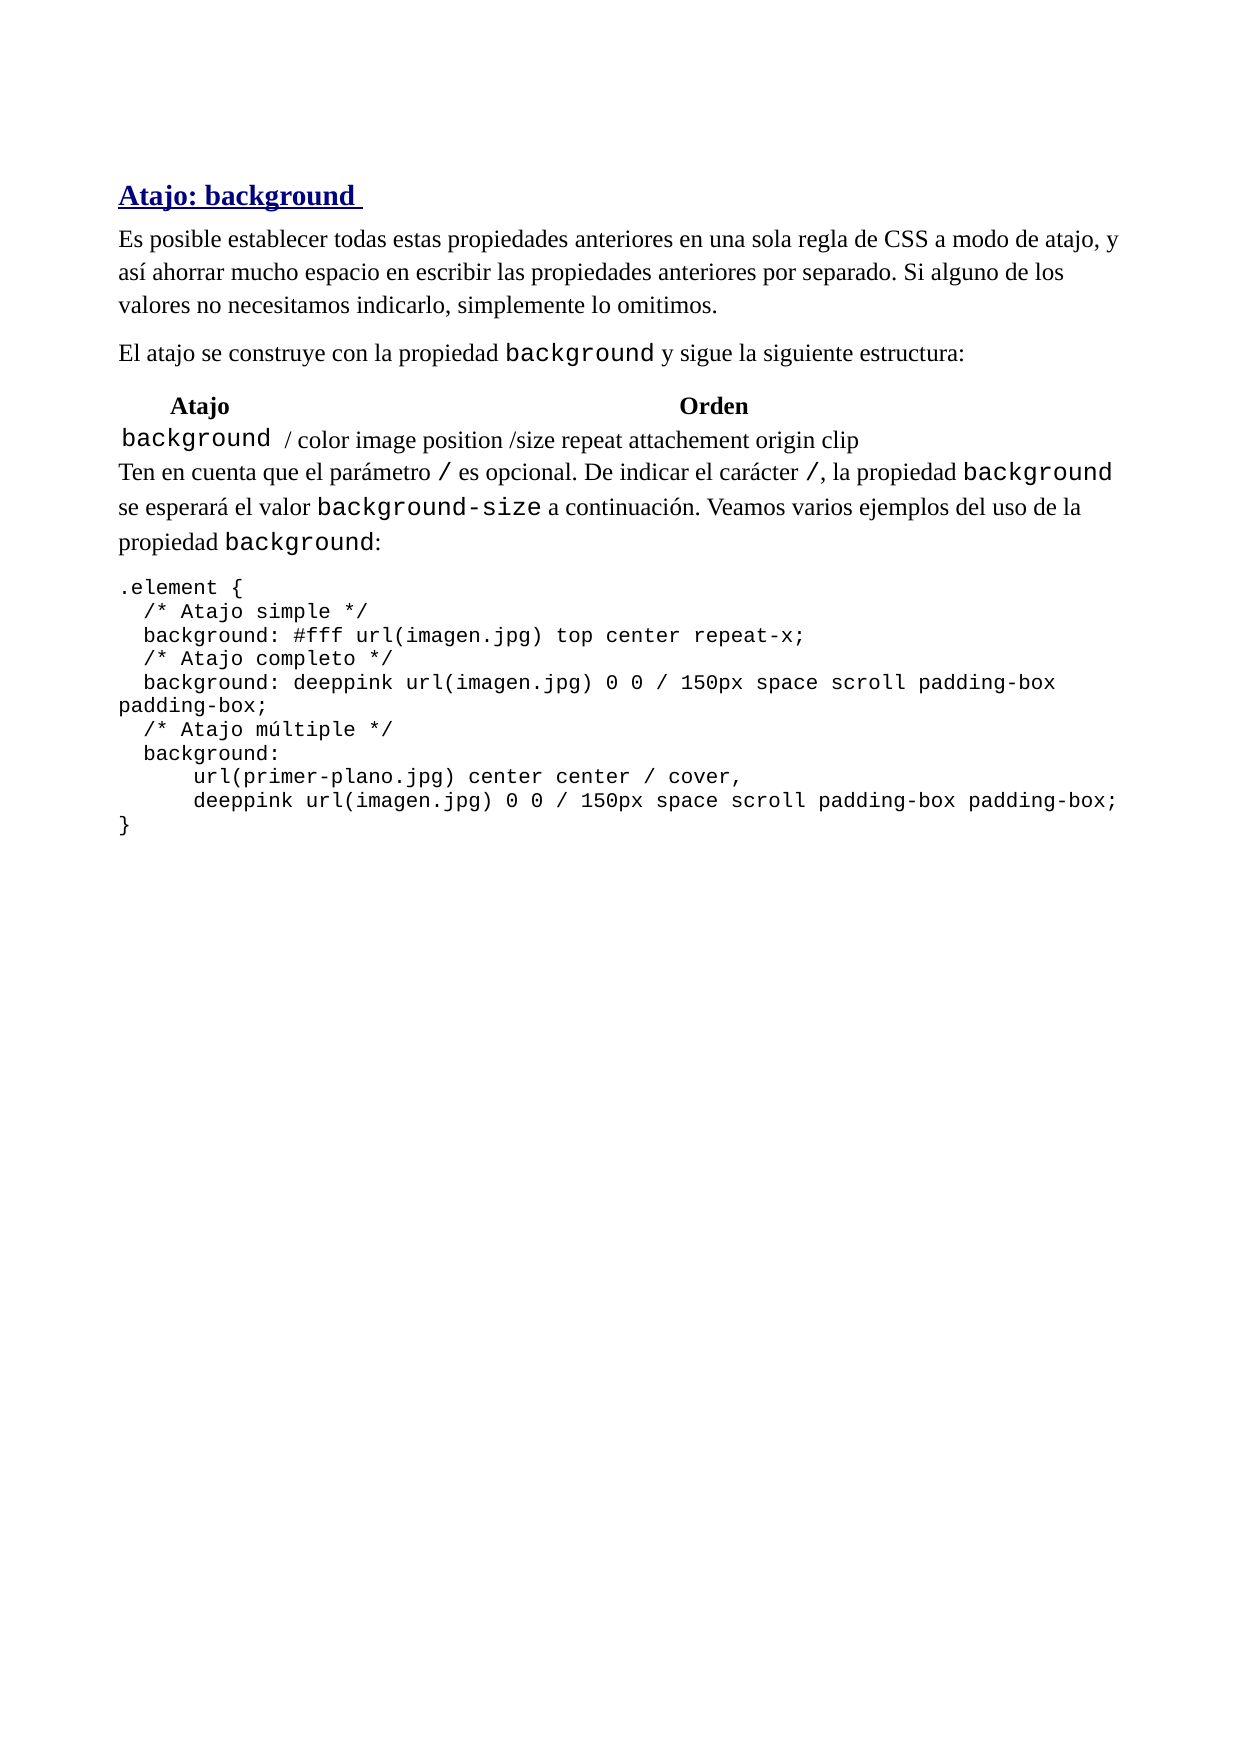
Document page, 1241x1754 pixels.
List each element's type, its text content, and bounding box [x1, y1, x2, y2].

text Ten en cuenta que el parámetro / es opcional. De indicar el carácter /, la propiedad background se esperará el valor background-size a continuación. Veamos varios ejemplos del uso de la propiedad background: [118, 457, 1122, 558]
table_cell / color image position /size repeat attachement origin clip [281, 423, 1146, 457]
table_header Orden [281, 388, 1146, 422]
table_header Atajo [118, 388, 281, 422]
text /* Atajo completo */ [118, 648, 1122, 672]
text } [118, 814, 1122, 837]
table_cell background [118, 423, 281, 457]
text background: deeppink url(imagen.jpg) 0 0 / 150px space scroll padding-box padding-box; [118, 672, 1122, 719]
text .element { [118, 577, 1122, 601]
text deeppink url(imagen.jpg) 0 0 / 150px space scroll padding-box padding-box; [118, 790, 1122, 814]
text El atajo se construye con la propiedad background y sigue la siguiente estructura: [118, 338, 1122, 369]
text url(primer-plano.jpg) center center / cover, [118, 766, 1122, 790]
text /* Atajo simple */ [118, 601, 1122, 624]
subtitle Atajo: background [118, 178, 1122, 212]
text /* Atajo múltiple */ [118, 719, 1122, 743]
text Es posible establecer todas estas propiedades anteriores en una sola regla de CSS a modo de atajo, y así ahorrar mucho espacio en escribir las propiedades anteriores por separado. Si alguno de los valores no necesitamos indicarlo, simplemente lo omitimos. [118, 224, 1122, 319]
text background: #fff url(imagen.jpg) top center repeat-x; [118, 624, 1122, 648]
text background: [118, 743, 1122, 766]
